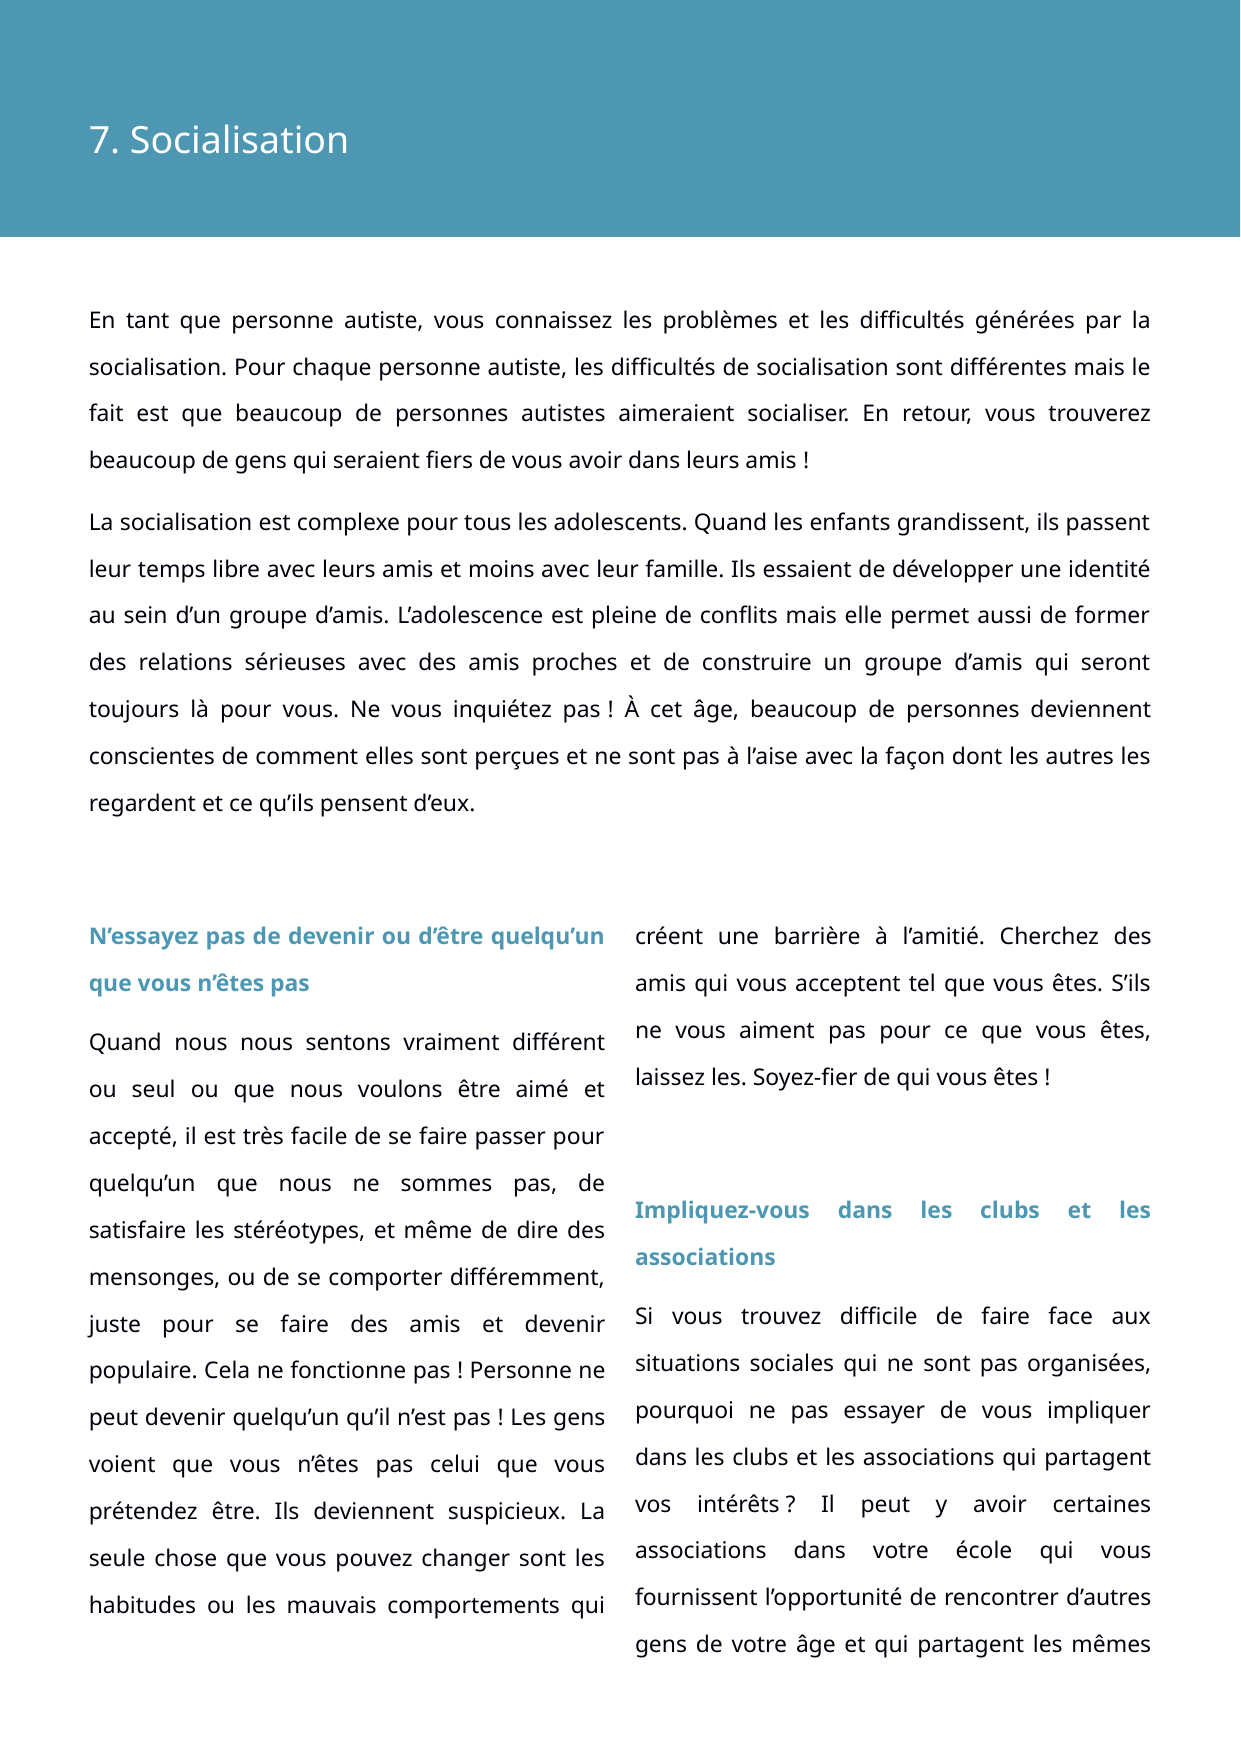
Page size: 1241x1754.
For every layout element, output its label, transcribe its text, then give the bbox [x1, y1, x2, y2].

text La socialisation est complexe pour tous les adolescents. Quand les enfants grandissent, ils passent leur temps libre avec leurs amis et moins avec leur famille. Ils essaient de développer une identité au sein d’un groupe d’amis. L’adolescence est pleine de conflits mais elle permet aussi de former des relations sérieuses avec des amis proches et de construire un groupe d’amis qui seront toujours là pour vous. Ne vous inquiétez pas ! À cet âge, beaucoup de personnes deviennent conscientes de comment elles sont perçues et ne sont pas à l’aise avec la façon dont les autres les regardent et ce qu’ils pensent d’eux. [88, 506, 1152, 818]
subtitle 7. Socialisation [88, 113, 1152, 164]
subtitle N’essayez pas de devenir ou d’être quelqu’un que vous n’êtes pas [88, 920, 605, 998]
text Si vous trouvez difficile de faire face aux situations sociales qui ne sont pas organisées, pourquoi ne pas essayer de vous impliquer dans les clubs et les associations qui partagent vos intérêts ? Il peut y avoir certaines associations dans votre école qui vous fournissent l’opportunité de rencontrer d’autres gens de votre âge et qui partagent les mêmes [635, 1300, 1152, 1659]
text En tant que personne autiste, vous connaissez les problèmes et les difficultés générées par la socialisation. Pour chaque personne autiste, les difficultés de socialisation sont différentes mais le fait est que beaucoup de personnes autistes aimeraient socialiser. En retour, vous trouverez beaucoup de gens qui seraient fiers de vous avoir dans leurs amis ! [88, 304, 1152, 476]
text créent une barrière à l’amitié. Cherchez des amis qui vous acceptent tel que vous êtes. S’ils ne vous aiment pas pour ce que vous êtes, laissez les. Soyez-fier de qui vous êtes ! [635, 920, 1152, 1092]
text Quand nous nous sentons vraiment différent ou seul ou que nous voulons être aimé et accepté, il est très facile de se faire passer pour quelqu’un que nous ne sommes pas, de satisfaire les stéréotypes, et même de dire des mensonges, ou de se comporter différemment, juste pour se faire des amis et devenir populaire. Cela ne fonctionne pas ! Personne ne peut devenir quelqu’un qu’il n’est pas ! Les gens voient que vous n’êtes pas celui que vous prétendez être. Ils deviennent suspicieux. La seule chose que vous pouvez changer sont les habitudes ou les mauvais comportements qui [88, 1026, 605, 1620]
subtitle Impliquez-vous dans les clubs et les associations [635, 1194, 1152, 1272]
